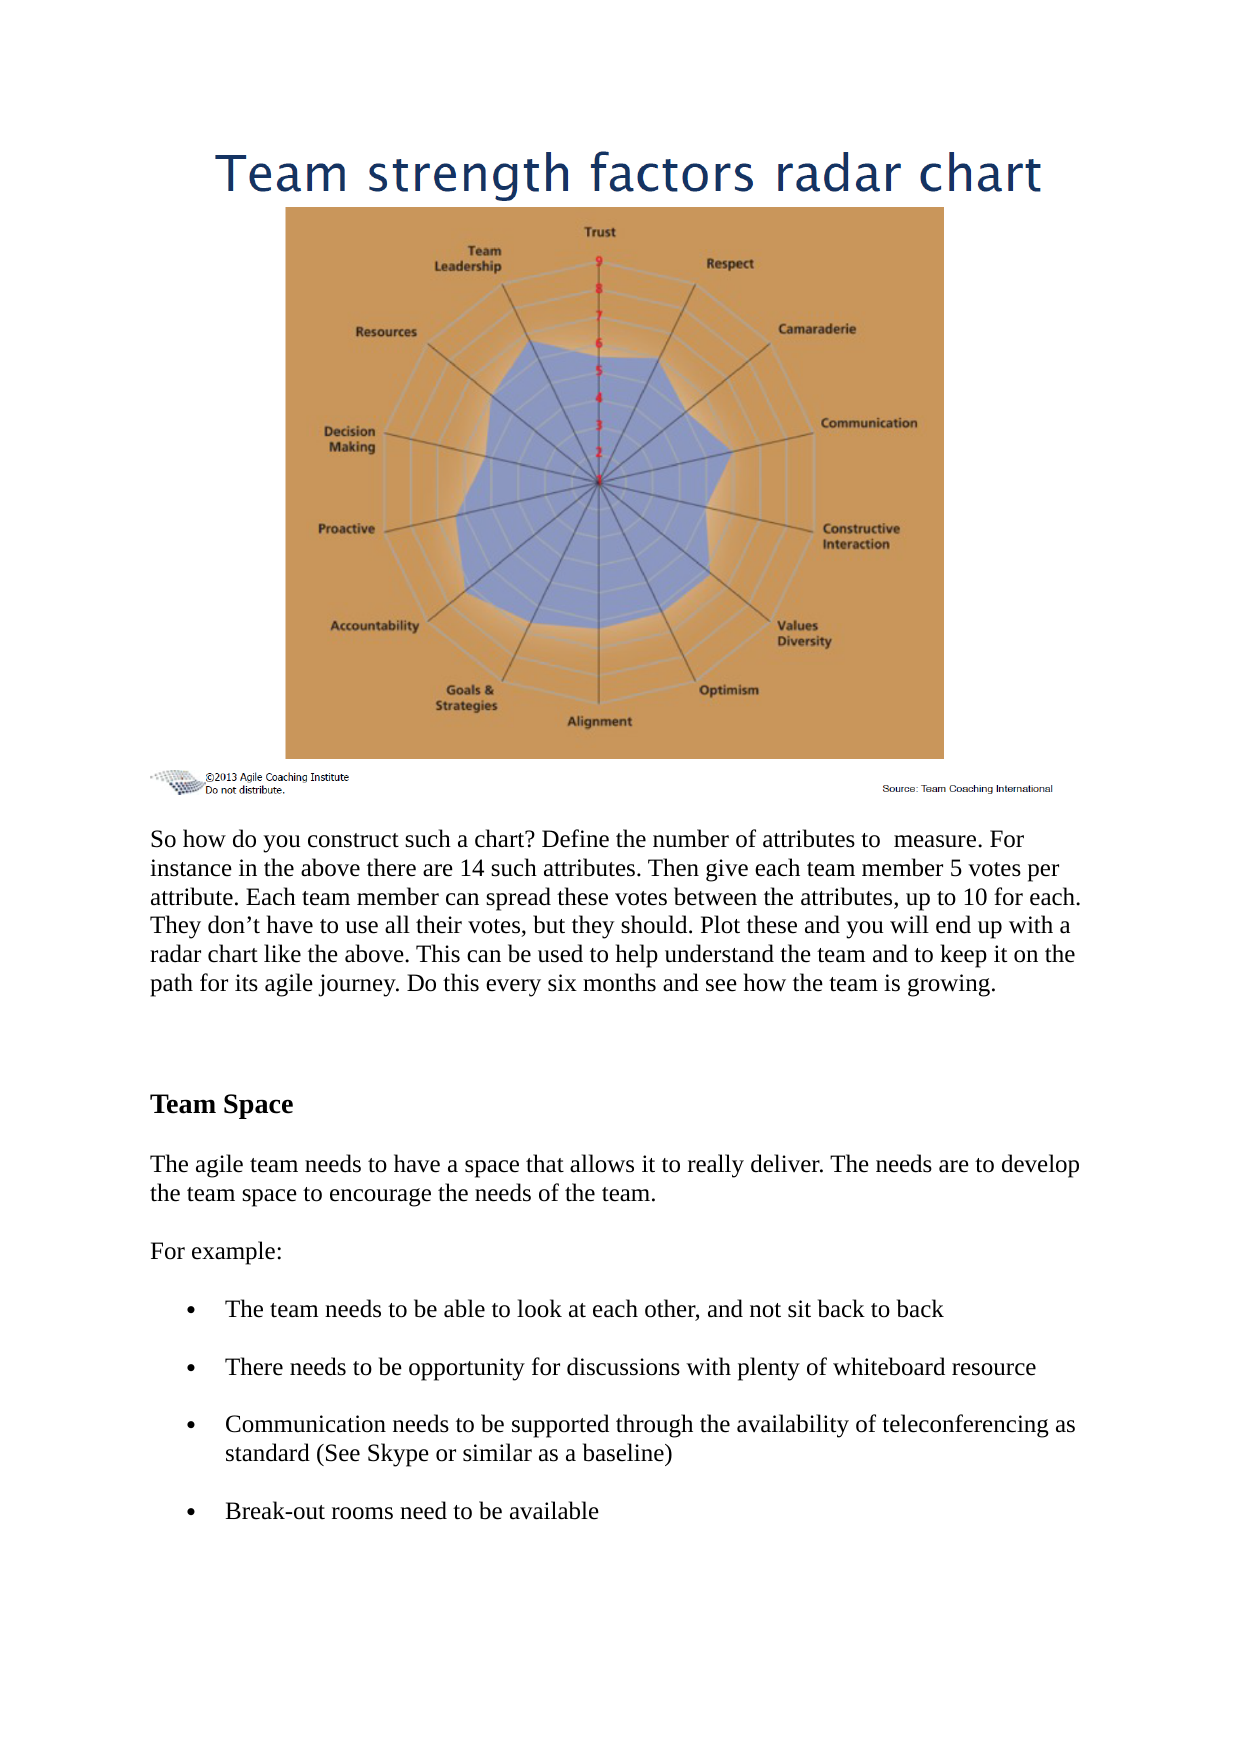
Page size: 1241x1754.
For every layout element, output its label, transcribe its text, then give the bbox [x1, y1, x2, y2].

picture [150, 150, 1079, 796]
text The agile team needs to have a space that allows it to really deliver. The needs are to develop the team space to encourage the needs of the team. [150, 1149, 1090, 1207]
list The team needs to be able to look at each other, and not sit back to back [187, 1294, 1090, 1322]
list Communication needs to be supported through the availability of teleconferencing as standard (See Skype or similar as a baseline) [187, 1409, 1090, 1467]
list Break-out rooms need to be available [187, 1496, 1090, 1525]
subtitle Team Space [150, 1088, 1090, 1120]
list There needs to be opportunity for discussions with plenty of whiteboard resource [187, 1352, 1090, 1380]
text So how do you construct such a chart? Define the number of attributes to measure. For instance in the above there are 14 such attributes. Then give each team member 5 votes per attribute. Each team member can spread these votes between the attributes, up to 10 for each. They don’t have to use all their votes, but they should. Plot these and you will end up with a radar chart like the above. This can be used to help understand the team and to keep it on the path for its agile journey. Do this every six months and see how the team is growing. [150, 824, 1090, 997]
text For example: [150, 1236, 1090, 1264]
